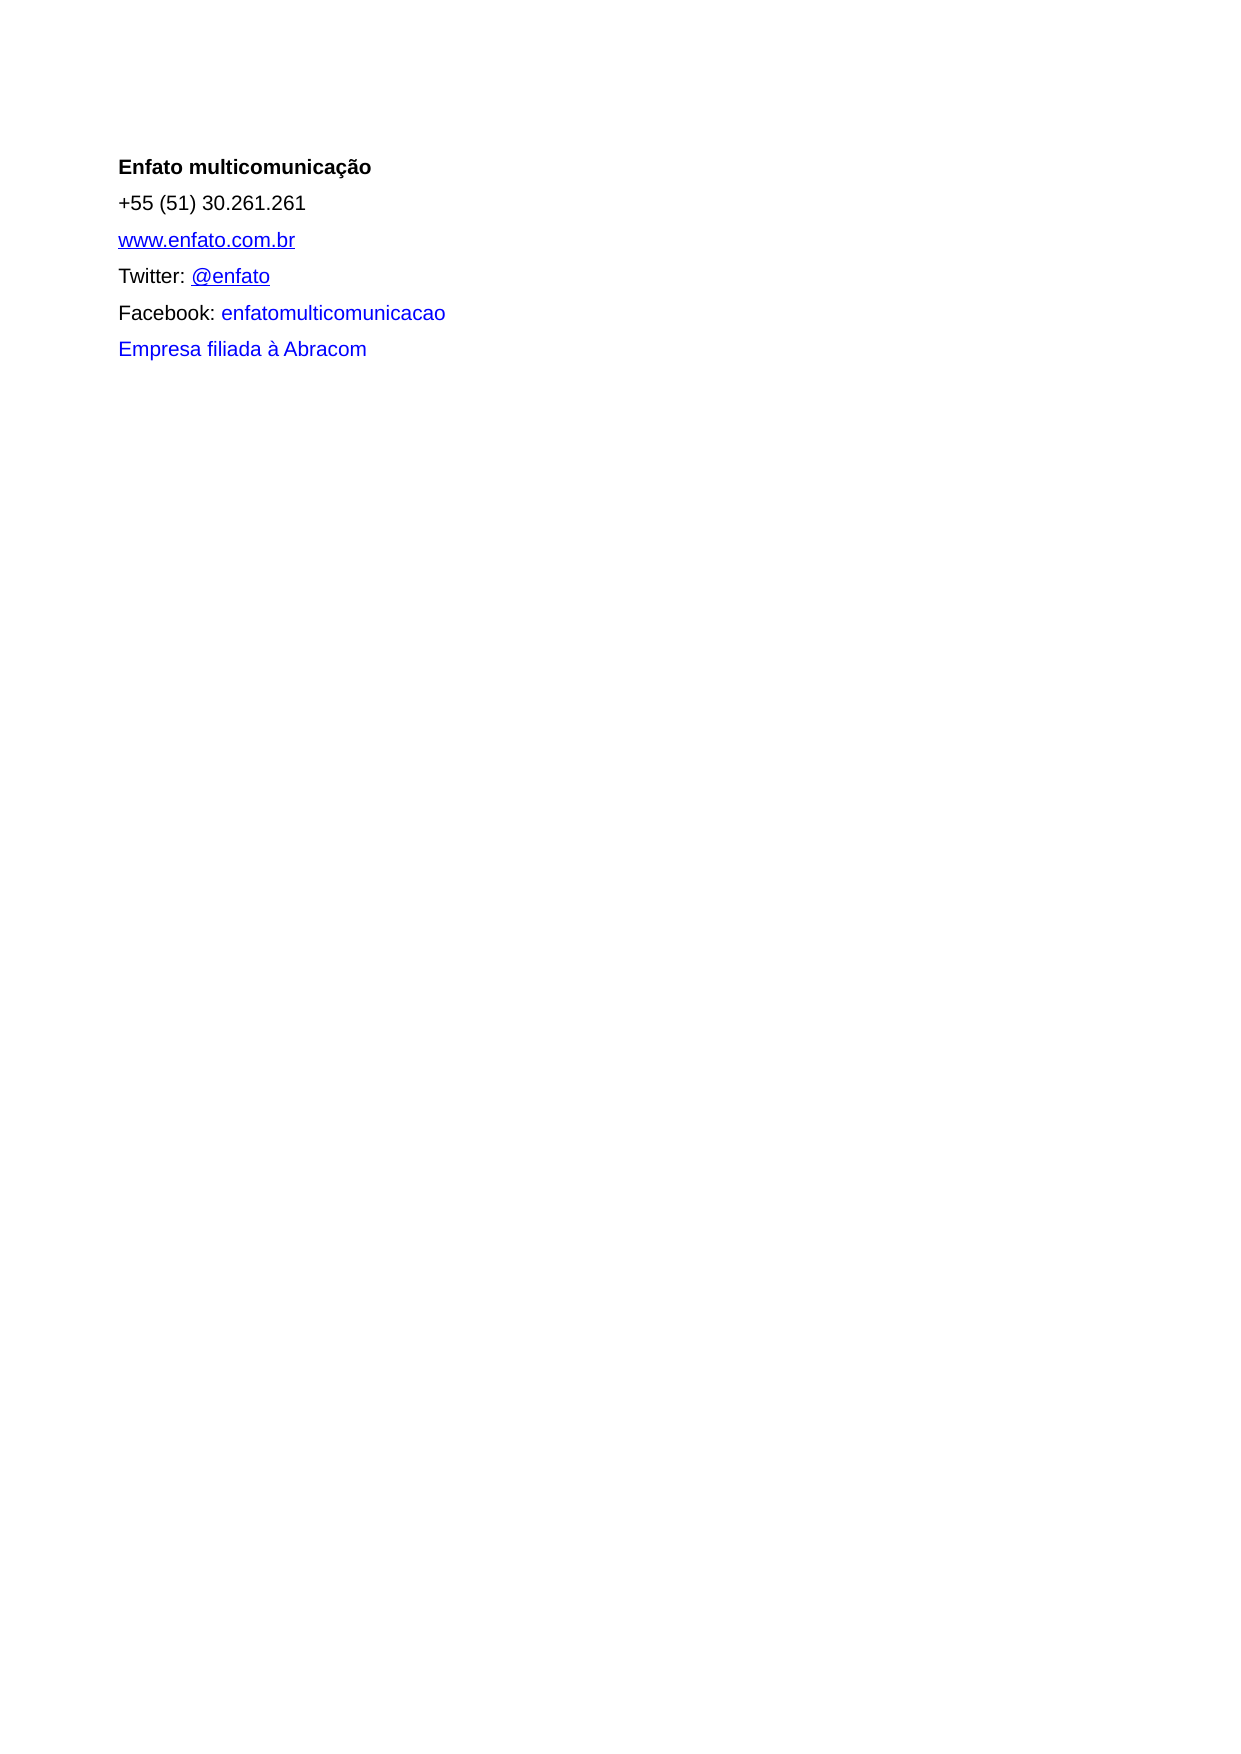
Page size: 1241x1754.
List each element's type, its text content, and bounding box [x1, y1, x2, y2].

text www.enfato.com.br [118, 227, 1122, 251]
text Twitter: @enfato [118, 264, 1122, 288]
text Empresa filiada à Abracom [118, 337, 1122, 361]
text [118, 118, 1122, 142]
text Enfato multicomunicação [118, 154, 1122, 178]
text Facebook: enfatomulticomunicacao [118, 300, 1122, 324]
text +55 (51) 30.261.261 [118, 191, 1122, 215]
